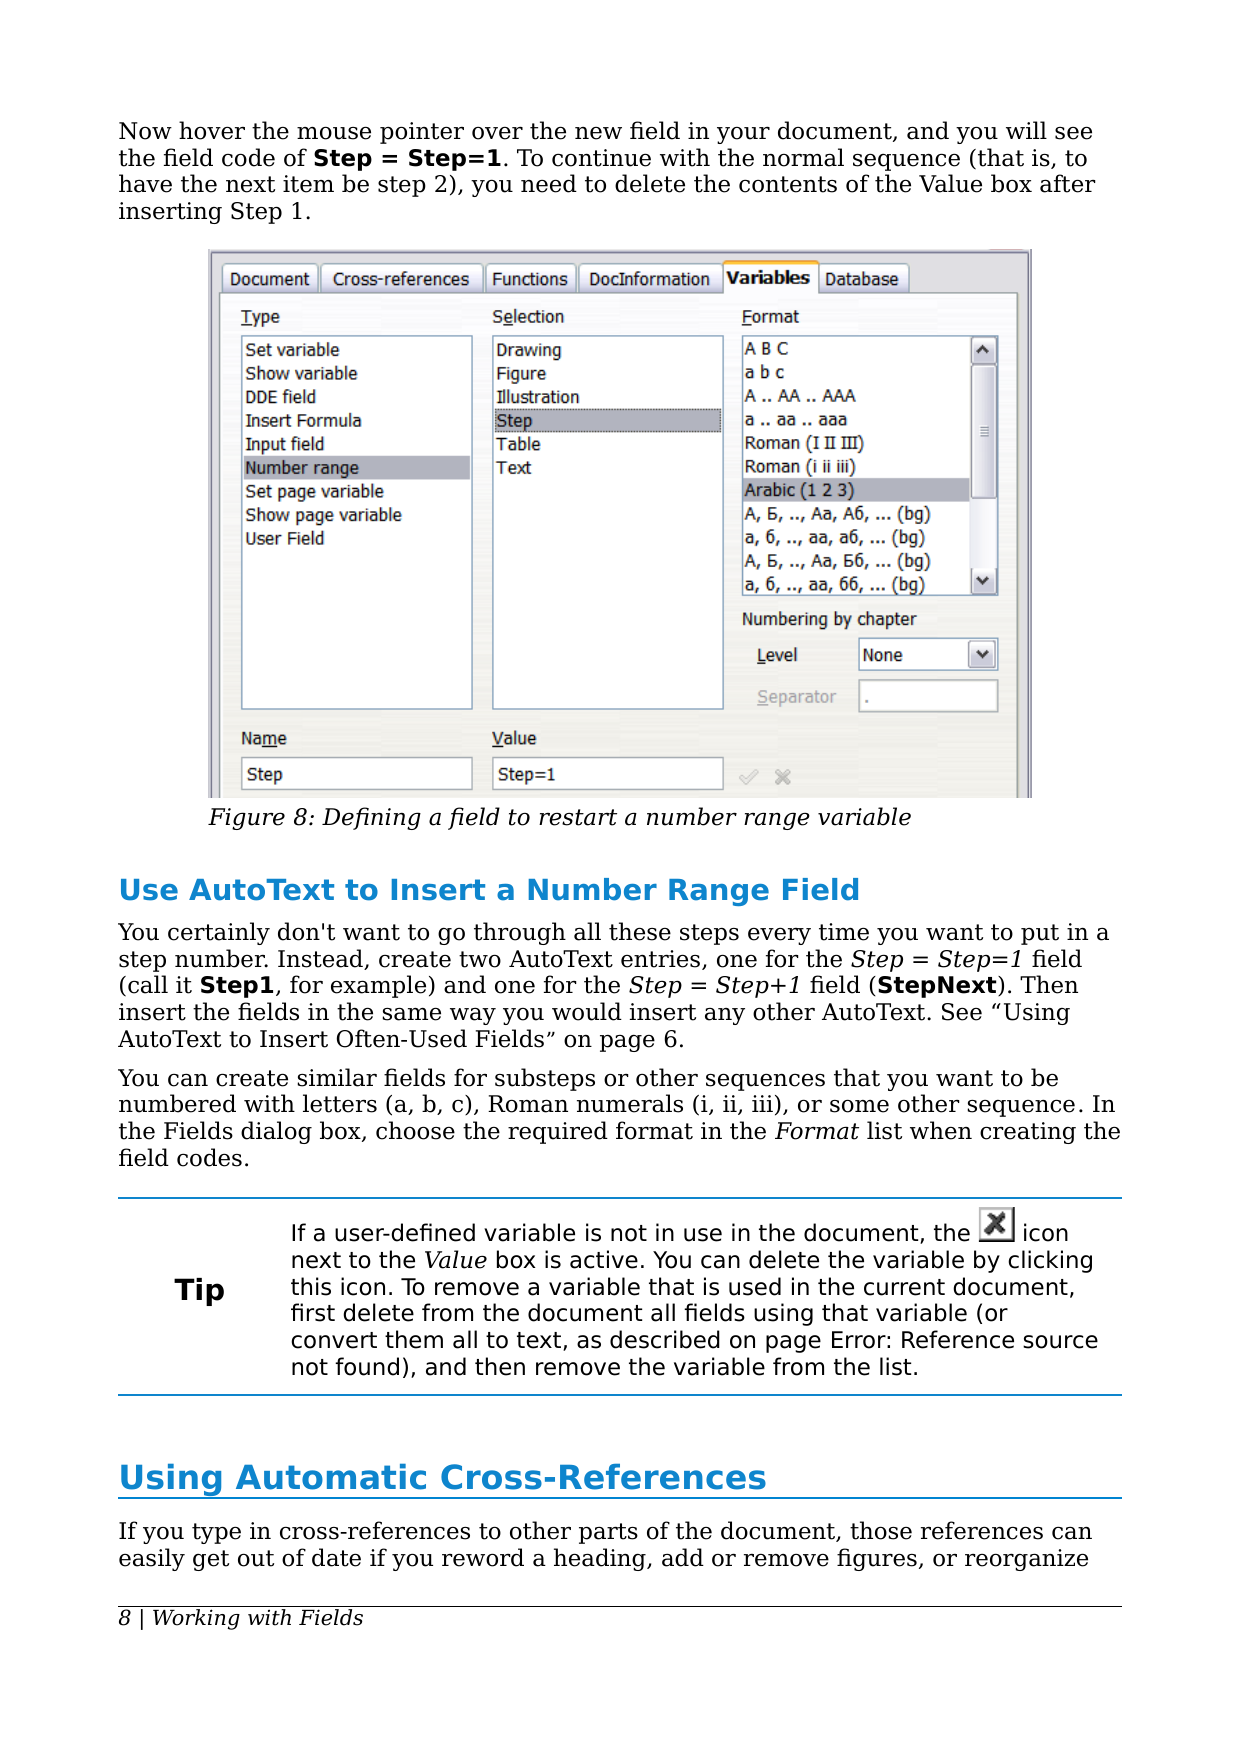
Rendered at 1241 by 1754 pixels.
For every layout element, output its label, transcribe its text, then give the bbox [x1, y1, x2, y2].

text Now hover the mouse pointer over the new field in your document, and you will see the field code of Step = Step=1. To continue with the normal sequence (that is, to have the next item be step 2), you need to delete the contents of the Value box after inserting Step 1. [118, 118, 1122, 225]
subtitle Use AutoText to Insert a Number Range Field [118, 873, 1122, 907]
text Figure 8: Defining a field to restart a number range variable [208, 804, 1032, 831]
subtitle Using Automatic Cross-References [118, 1458, 1122, 1497]
table_header Tip [118, 1199, 281, 1393]
picture [208, 249, 1032, 798]
table_header If a user-defined variable is not in use in the document, the icon next to the Value box is active. You can delete the variable by clicking this icon. To remove a variable that is used in the current document, first delete from the document all fields using that variable (or convert them all to text, as described on page Error: Reference source not found), and then remove the variable from the list. [281, 1199, 1122, 1393]
text You can create similar fields for substeps or other sequences that you want to be numbered with letters (a, b, c), Roman numerals (i, ii, iii), or some other sequence. In the Fields dialog box, choose the required format in the Format list when creating the field codes. [118, 1065, 1122, 1172]
text If you type in cross-references to other parts of the document, those references can easily get out of date if you reword a heading, add or remove figures, or reorganize [118, 1518, 1122, 1571]
text You certainly don't want to go through all these steps every time you want to put in a step number. Instead, create two AutoText entries, one for the Step = Step=1 field (call it Step1, for example) and one for the Step = Step+1 field (StepNext). Then insert the fields in the same way you would insert any other AutoText. See “Using AutoText to Insert Often-Used Fields” on page 6. [118, 919, 1122, 1052]
